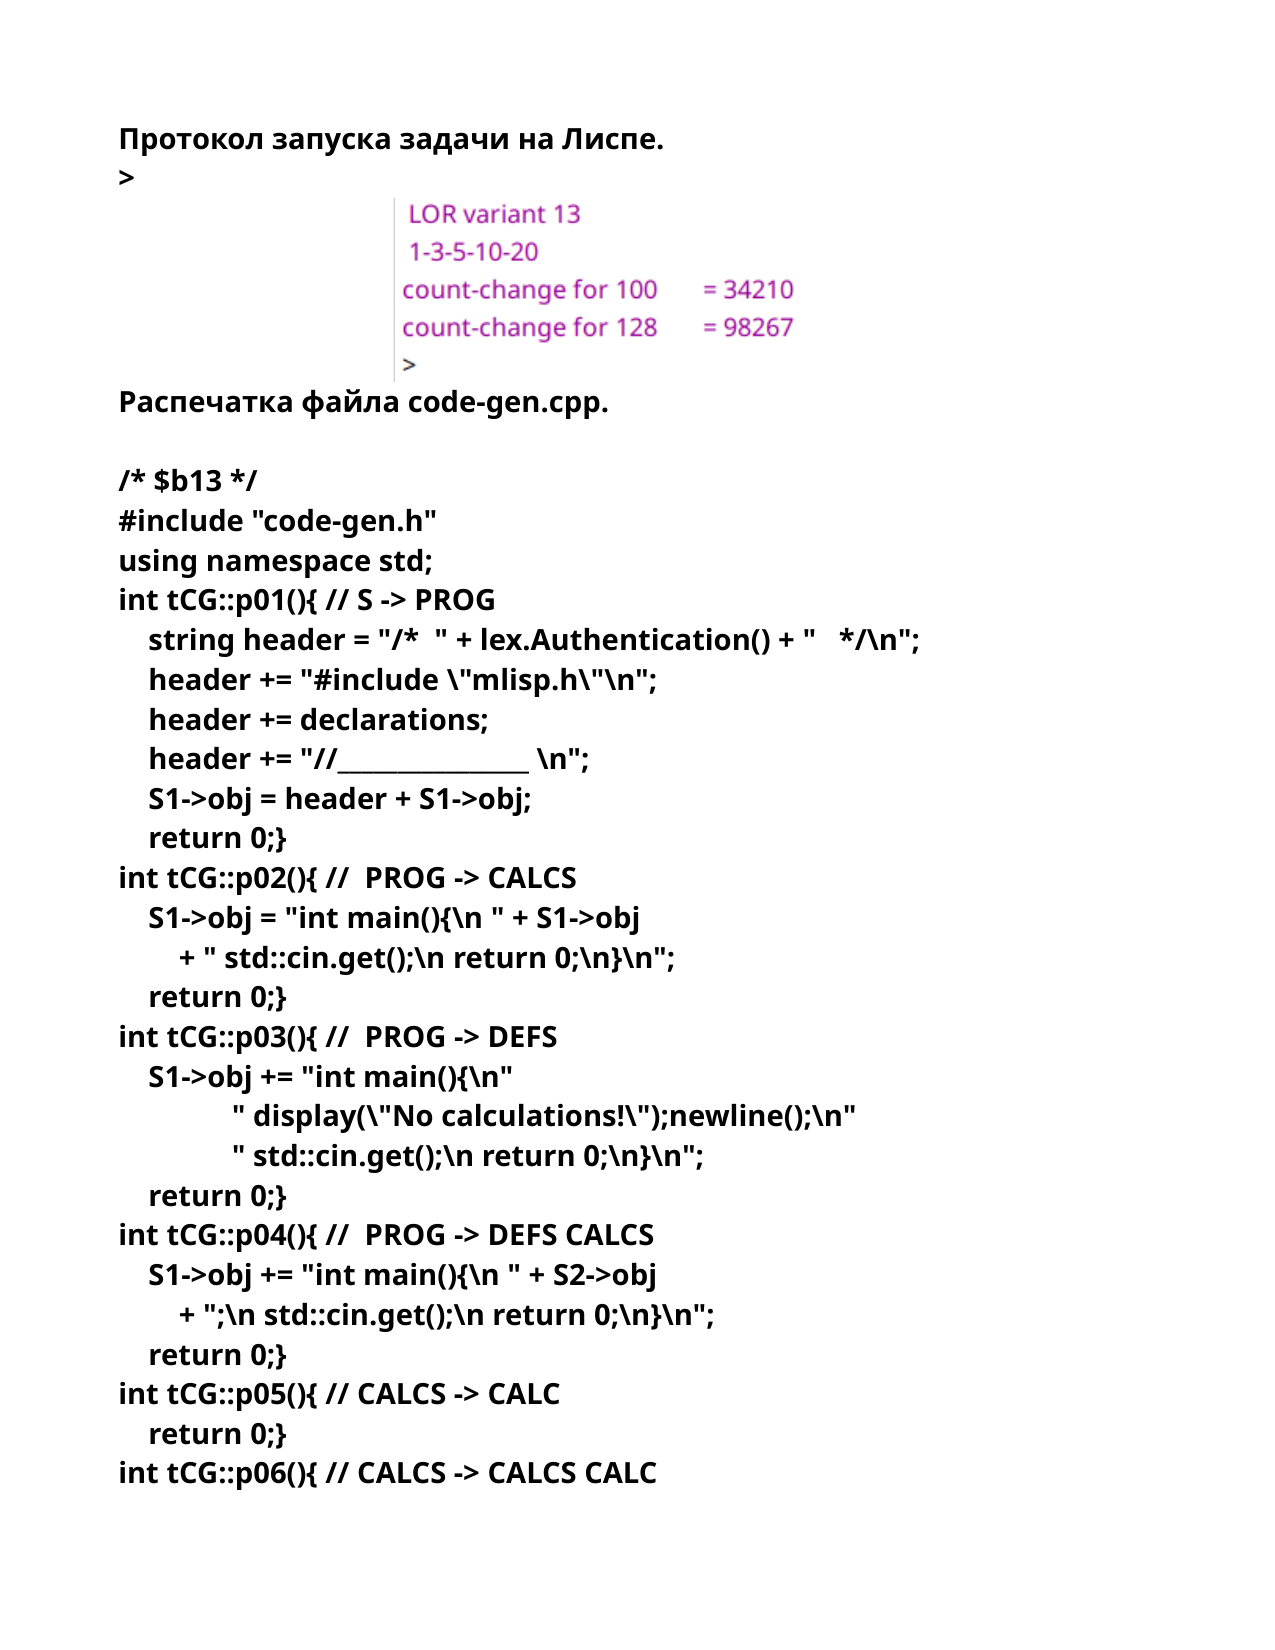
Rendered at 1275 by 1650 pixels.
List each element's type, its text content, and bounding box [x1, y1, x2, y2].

text S1->obj += "int main(){\n " + S2->obj [118, 1254, 1157, 1294]
text /* $b13 */ [118, 461, 1157, 500]
text return 0;} [118, 1334, 1157, 1373]
text int tCG::p02(){ // PROG -> CALCS [118, 857, 1157, 897]
text int tCG::p01(){ // S -> PROG [118, 580, 1157, 619]
text S1->obj += "int main(){\n" [118, 1056, 1157, 1096]
text return 0;} [118, 977, 1157, 1016]
text > [118, 158, 1157, 197]
text int tCG::p04(){ // PROG -> DEFS CALCS [118, 1215, 1157, 1254]
text S1->obj = header + S1->obj; [118, 778, 1157, 818]
text return 0;} [118, 1175, 1157, 1215]
picture [393, 198, 863, 382]
text Распечатка файла code-gen.cpp. [118, 197, 1157, 421]
text " display(\"No calculations!\");newline();\n" [118, 1096, 1157, 1135]
text #include "code-gen.h" [118, 500, 1157, 540]
text Протокол запуска задачи на Лиспе. [118, 118, 1157, 158]
text int tCG::p03(){ // PROG -> DEFS [118, 1016, 1157, 1056]
text header += "#include \"mlisp.h\"\n"; [118, 659, 1157, 699]
text header += "//________________ \n"; [118, 738, 1157, 778]
text + ";\n std::cin.get();\n return 0;\n}\n"; [118, 1294, 1157, 1334]
text + " std::cin.get();\n return 0;\n}\n"; [118, 937, 1157, 977]
text header += declarations; [118, 699, 1157, 738]
text " std::cin.get();\n return 0;\n}\n"; [118, 1135, 1157, 1175]
text return 0;} [118, 1413, 1157, 1453]
text int tCG::p05(){ // CALCS -> CALC [118, 1373, 1157, 1413]
text S1->obj = "int main(){\n " + S1->obj [118, 897, 1157, 937]
text int tCG::p06(){ // CALCS -> CALCS CALC [118, 1453, 1157, 1492]
text using namespace std; [118, 540, 1157, 580]
text string header = "/* " + lex.Authentication() + " */\n"; [118, 619, 1157, 659]
text return 0;} [118, 818, 1157, 857]
